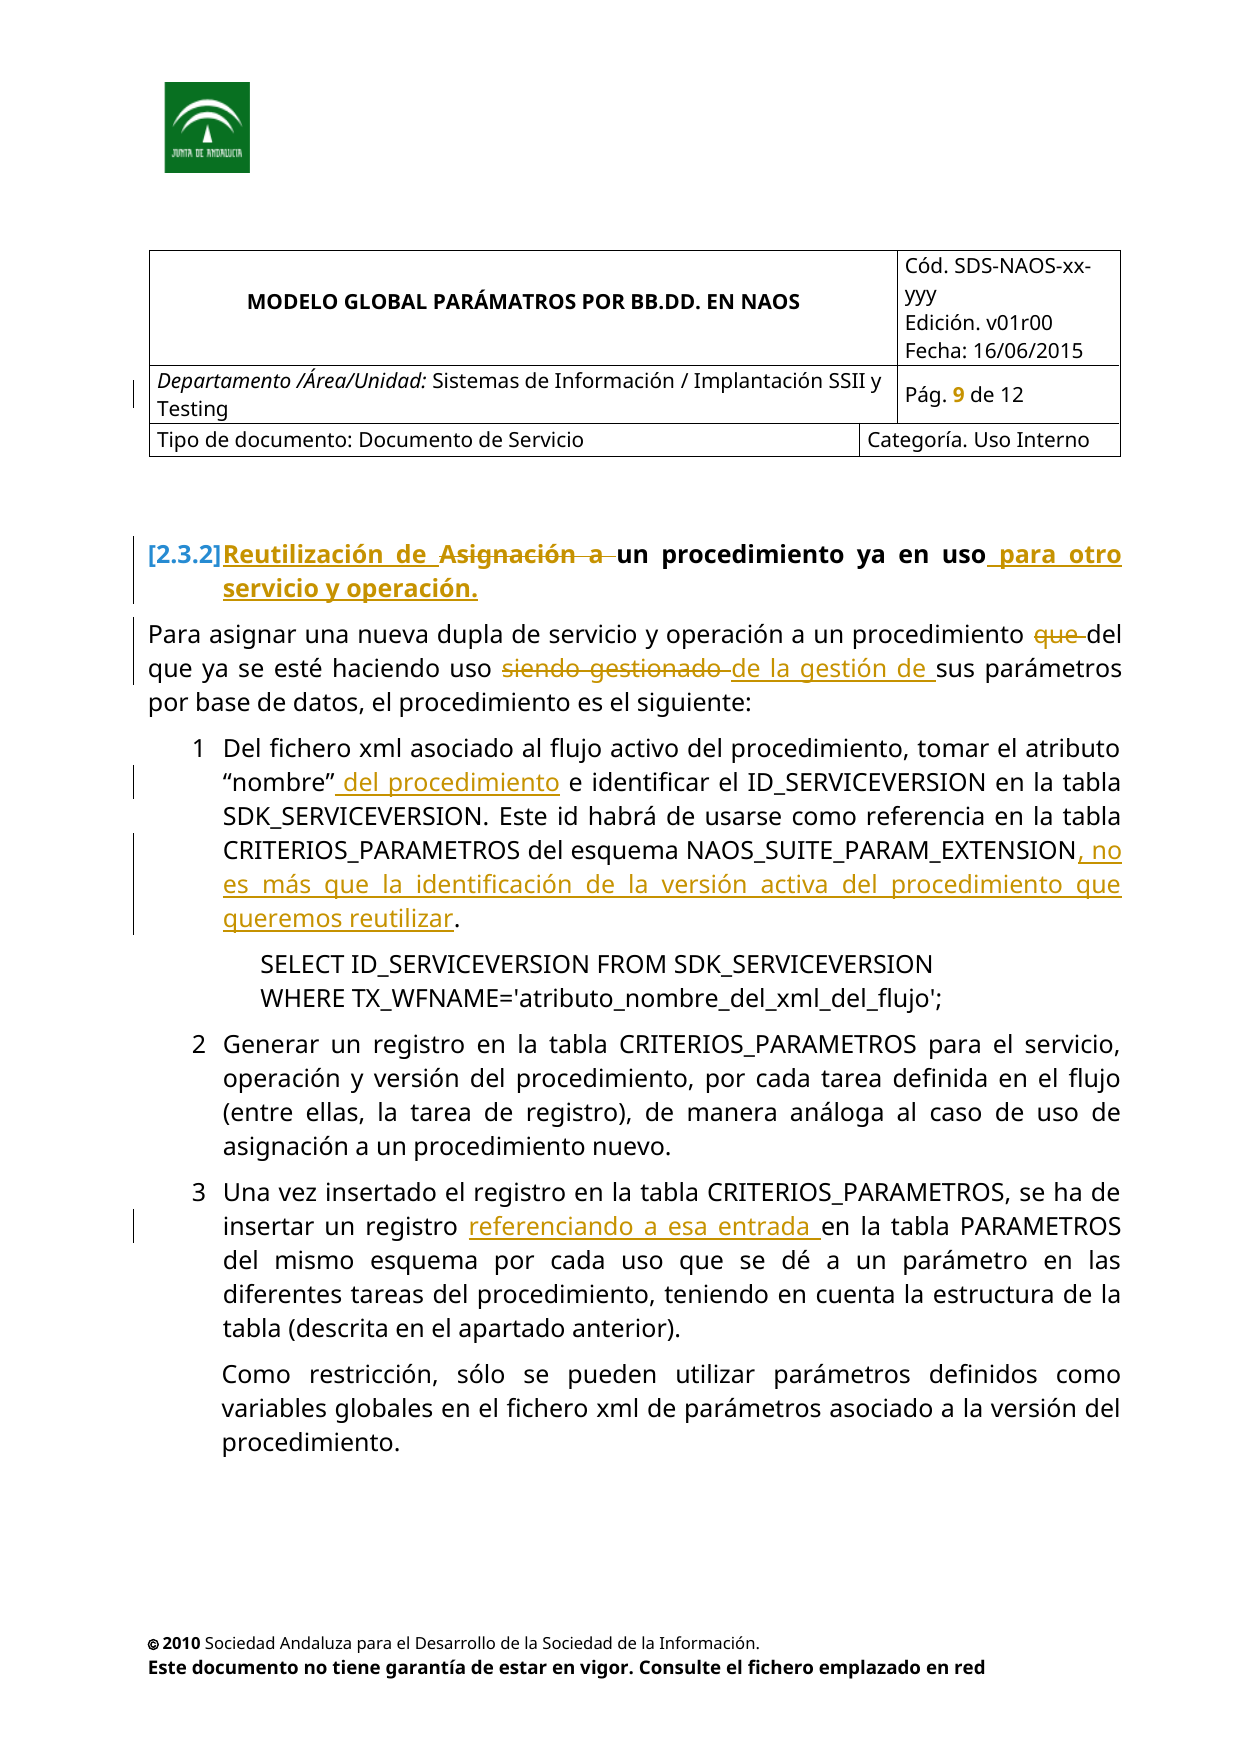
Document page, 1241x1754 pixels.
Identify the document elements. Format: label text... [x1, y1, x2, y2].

text Para asignar una nueva dupla de servicio y operación a un procedimiento del que ya se esté haciendo uso de la gestión de sus parámetros por base de datos, el procedimiento es el siguiente: [148, 617, 1122, 719]
subtitle Reutilización de un procedimiento ya en uso para otro servicio y operación. [148, 536, 1122, 604]
text Como restricción, sólo se pueden utilizar parámetros definidos como variables globales en el fichero xml de parámetros asociado a la versión del procedimiento. [221, 1357, 1122, 1459]
list Una vez insertado el registro en la tabla CRITERIOS_PARAMETROS, se ha de insertar un registro referenciando a esa entrada en la tabla PARAMETROS del mismo esquema por cada uso que se dé a un parámetro en las diferentes tareas del procedimiento, teniendo en cuenta la estructura de la tabla (descrita en el apartado anterior). [185, 1175, 1122, 1345]
list WHERE TX_WFNAME='atributo_nombre_del_xml_del_flujo'; [223, 981, 1122, 1015]
list Del fichero xml asociado al flujo activo del procedimiento, tomar el atributo “nombre” del procedimiento e identificar el ID_SERVICEVERSION en la tabla SDK_SERVICEVERSION. Este id habrá de usarse como referencia en la tabla CRITERIOS_PARAMETROS del esquema NAOS_SUITE_PARAM_EXTENSION, no es más que la identificación de la versión activa del procedimiento que queremos reutilizar. [185, 731, 1122, 935]
list SELECT ID_SERVICEVERSION FROM SDK_SERVICEVERSION [223, 947, 1122, 981]
list Generar un registro en la tabla CRITERIOS_PARAMETROS para el servicio, operación y versión del procedimiento, por cada tarea definida en el flujo (entre ellas, la tarea de registro), de manera análoga al caso de uso de asignación a un procedimiento nuevo. [185, 1027, 1122, 1163]
